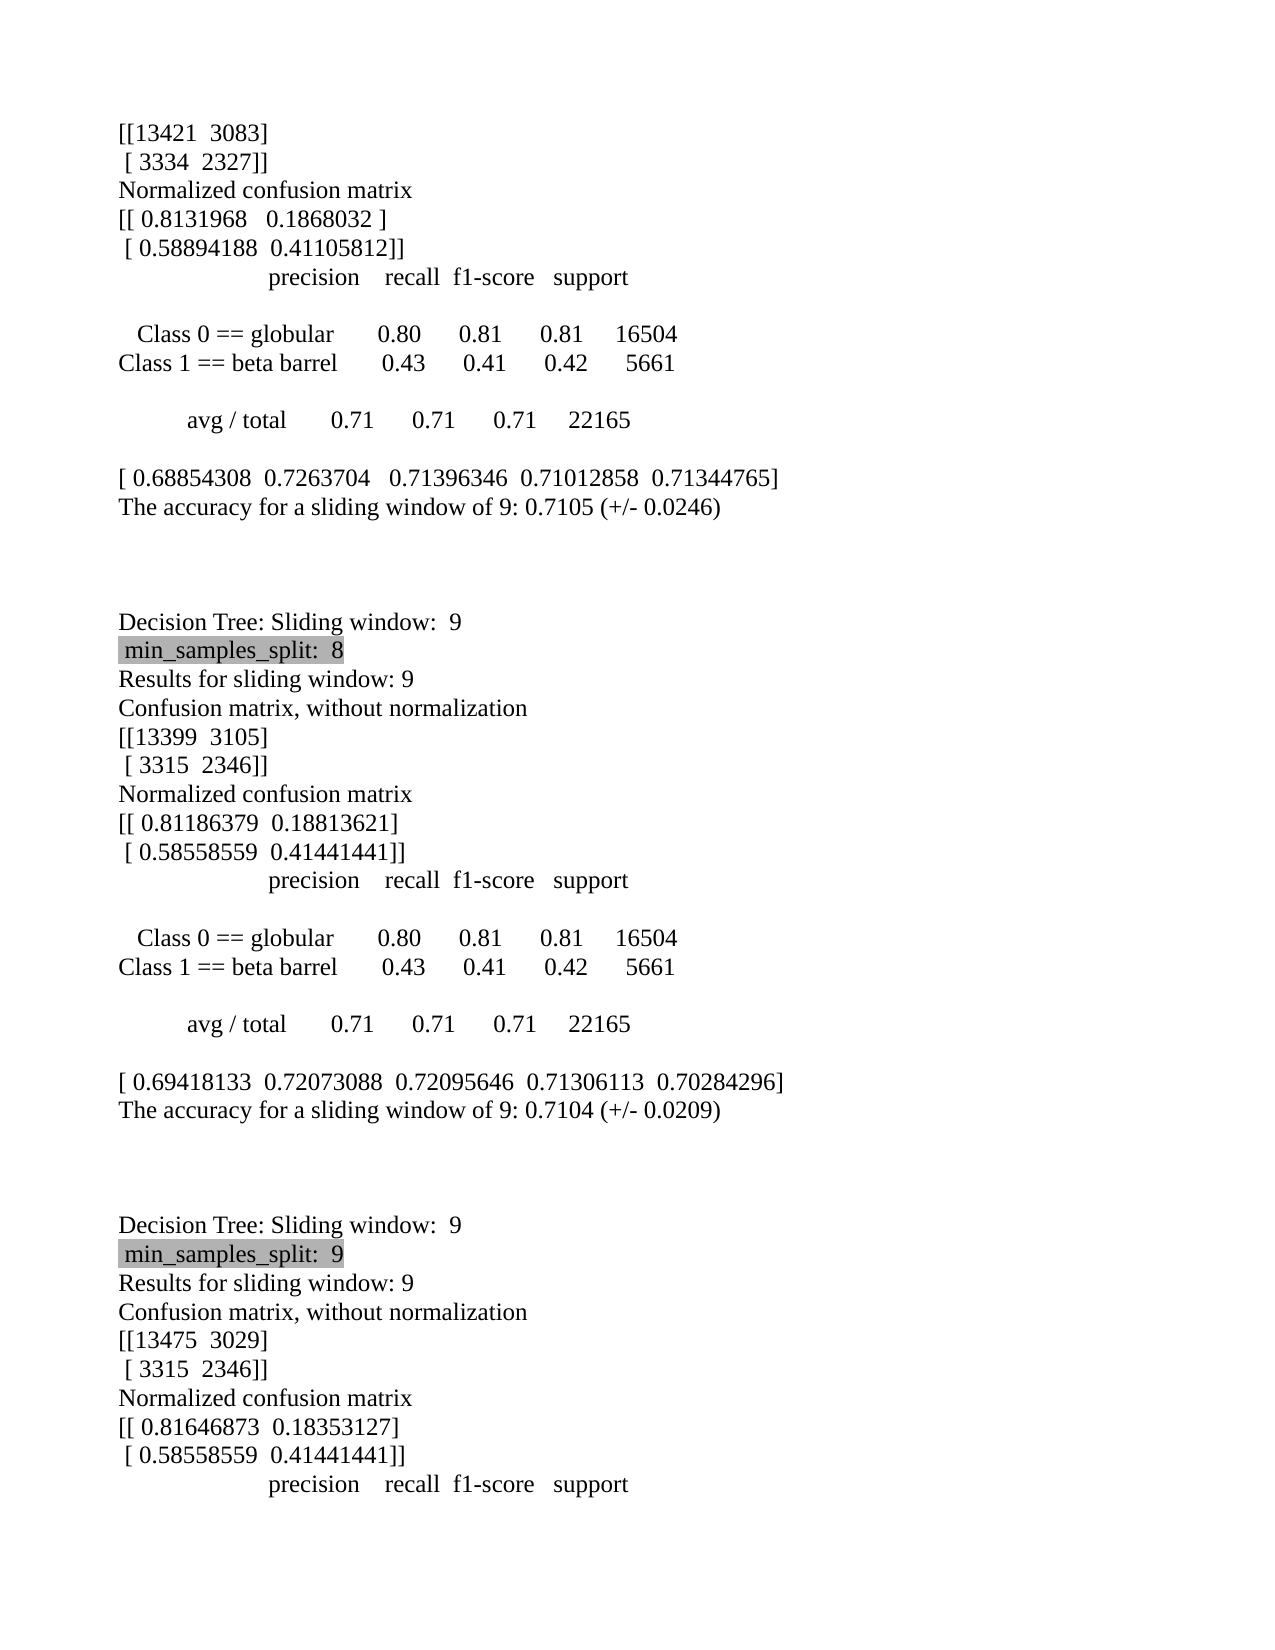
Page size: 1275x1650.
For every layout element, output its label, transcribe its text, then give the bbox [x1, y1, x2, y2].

text avg / total 0.71 0.71 0.71 22165 [118, 1009, 1157, 1038]
text [ 0.69418133 0.72073088 0.72095646 0.71306113 0.70284296] [118, 1067, 1157, 1096]
text [[ 0.81186379 0.18813621] [118, 808, 1157, 837]
text [ 3315 2346]] [118, 751, 1157, 779]
text [ 3315 2346]] [118, 1354, 1157, 1383]
text Class 0 == globular 0.80 0.81 0.81 16504 [118, 923, 1157, 952]
text Confusion matrix, without normalization [118, 1297, 1157, 1326]
text [ 0.68854308 0.7263704 0.71396346 0.71012858 0.71344765] [118, 463, 1157, 492]
text [[13421 3083] [118, 118, 1157, 147]
text avg / total 0.71 0.71 0.71 22165 [118, 406, 1157, 434]
text min_samples_split: 9 [118, 1239, 1157, 1268]
text [ 0.58558559 0.41441441]] [118, 1441, 1157, 1469]
text Results for sliding window: 9 [118, 664, 1157, 693]
text The accuracy for a sliding window of 9: 0.7104 (+/- 0.0209) [118, 1096, 1157, 1124]
text Normalized confusion matrix [118, 779, 1157, 808]
text Class 1 == beta barrel 0.43 0.41 0.42 5661 [118, 952, 1157, 981]
text [[13399 3105] [118, 722, 1157, 751]
text [ 0.58894188 0.41105812]] [118, 233, 1157, 262]
text Decision Tree: Sliding window: 9 [118, 607, 1157, 636]
text [[ 0.81646873 0.18353127] [118, 1412, 1157, 1441]
text [ 0.58558559 0.41441441]] [118, 837, 1157, 866]
text Class 0 == globular 0.80 0.81 0.81 16504 [118, 319, 1157, 348]
text [ 3334 2327]] [118, 147, 1157, 176]
text Normalized confusion matrix [118, 1383, 1157, 1412]
text precision recall f1-score support [118, 262, 1157, 291]
text [[13475 3029] [118, 1326, 1157, 1354]
text min_samples_split: 8 [118, 636, 1157, 664]
text Confusion matrix, without normalization [118, 693, 1157, 722]
text [[ 0.8131968 0.1868032 ] [118, 204, 1157, 233]
text Class 1 == beta barrel 0.43 0.41 0.42 5661 [118, 348, 1157, 377]
text precision recall f1-score support [118, 1469, 1157, 1498]
text The accuracy for a sliding window of 9: 0.7105 (+/- 0.0246) [118, 492, 1157, 521]
text precision recall f1-score support [118, 866, 1157, 894]
text Results for sliding window: 9 [118, 1268, 1157, 1297]
text Decision Tree: Sliding window: 9 [118, 1211, 1157, 1239]
text Normalized confusion matrix [118, 176, 1157, 204]
